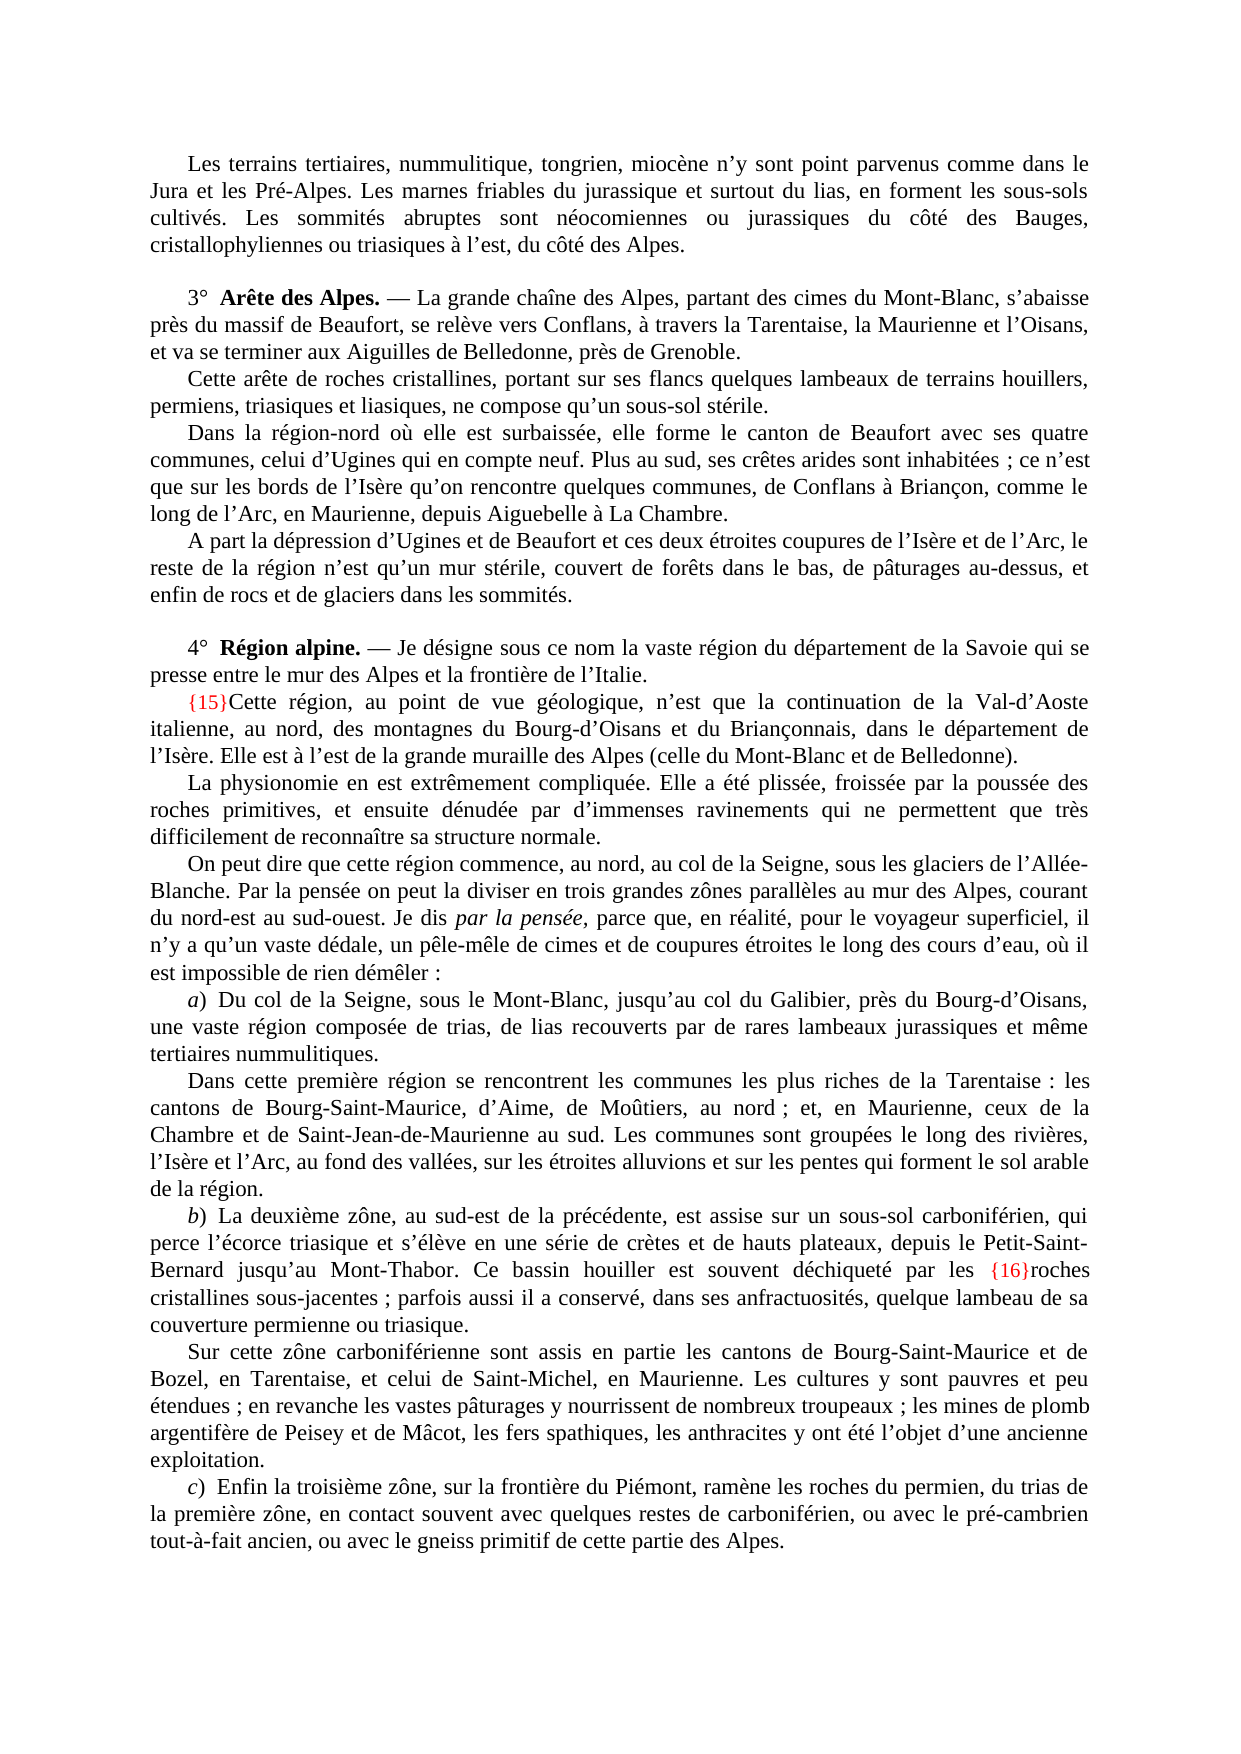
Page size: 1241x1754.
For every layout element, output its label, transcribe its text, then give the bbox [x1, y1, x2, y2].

text La physionomie en est extrêmement compliquée. Elle a été plissée, froissée par la poussée des roches primitives, et ensuite dénudée par d’immenses ravinements qui ne permettent que très difficilement de reconnaître sa structure normale. [150, 769, 1090, 850]
text Dans la région-nord où elle est surbaissée, elle forme le canton de Beaufort avec ses quatre communes, celui d’Ugines qui en compte neuf. Plus au sud, ses crêtes arides sont inhabitées ; ce n’est que sur les bords de l’Isère qu’on rencontre quelques communes, de Conflans à Briançon, comme le long de l’Arc, en Maurienne, depuis Aiguebelle à La Chambre. [150, 419, 1090, 527]
text Cette arête de roches cristallines, portant sur ses flancs quelques lambeaux de terrains houillers, permiens, triasiques et liasiques, ne compose qu’un sous-sol stérile. [150, 364, 1090, 419]
text {15}Cette région, au point de vue géologique, n’est que la continuation de la Val-d’Aoste italienne, au nord, des montagnes du Bourg-d’Oisans et du Briançonnais, dans le département de l’Isère. Elle est à l’est de la grande muraille des Alpes (celle du Mont-Blanc et de Belledonne). [150, 687, 1090, 769]
text Les terrains tertiaires, nummulitique, tongrien, miocène n’y sont point parvenus comme dans le Jura et les Pré-Alpes. Les marnes friables du jurassique et surtout du lias, en forment les sous-sols cultivés. Les sommités abruptes sont néocomiennes ou jurassiques du côté des Bauges, cristallophyliennes ou triasiques à l’est, du côté des Alpes. [150, 150, 1090, 258]
text c) Enfin la troisième zône, sur la frontière du Piémont, ramène les roches du permien, du trias de la première zône, en contact souvent avec quelques restes de carboniférien, ou avec le pré-cambrien tout-à-fait ancien, ou avec le gneiss primitif de cette partie des Alpes. [150, 1473, 1090, 1554]
text b) La deuxième zône, au sud-est de la précédente, est assise sur un sous-sol carboniférien, qui perce l’écorce triasique et s’élève en une série de crètes et de hauts plateaux, depuis le Petit-Saint-Bernard jusqu’au Mont-Thabor. Ce bassin houiller est souvent déchiqueté par les {16}roches cristallines sous-jacentes ; parfois aussi il a conservé, dans ses anfractuosités, quelque lambeau de sa couverture permienne ou triasique. [150, 1202, 1090, 1337]
text On peut dire que cette région commence, au nord, au col de la Seigne, sous les glaciers de l’Allée-Blanche. Par la pensée on peut la diviser en trois grandes zônes parallèles au mur des Alpes, courant du nord-est au sud-ouest. Je dis par la pensée, parce que, en réalité, pour le voyageur superficiel, il n’y a qu’un vaste dédale, un pêle-mêle de cimes et de coupures étroites le long des cours d’eau, où il est impossible de rien démêler : [150, 850, 1090, 985]
text 4° Région alpine. — Je désigne sous ce nom la vaste région du département de la Savoie qui se presse entre le mur des Alpes et la frontière de l’Italie. [150, 633, 1090, 687]
text A part la dépression d’Ugines et de Beaufort et ces deux étroites coupures de l’Isère et de l’Arc, le reste de la région n’est qu’un mur stérile, couvert de forêts dans le bas, de pâturages au-dessus, et enfin de rocs et de glaciers dans les sommités. [150, 527, 1090, 608]
text Sur cette zône carboniférienne sont assis en partie les cantons de Bourg-Saint-Maurice et de Bozel, en Tarentaise, et celui de Saint-Michel, en Maurienne. Les cultures y sont pauvres et peu étendues ; en revanche les vastes pâturages y nourrissent de nombreux troupeaux ; les mines de plomb argentifère de Peisey et de Mâcot, les fers spathiques, les anthracites y ont été l’objet d’une ancienne exploitation. [150, 1337, 1090, 1473]
text Dans cette première région se rencontrent les communes les plus riches de la Tarentaise : les cantons de Bourg-Saint-Maurice, d’Aime, de Moûtiers, au nord ; et, en Maurienne, ceux de la Chambre et de Saint-Jean-de-Maurienne au sud. Les communes sont groupées le long des rivières, l’Isère et l’Arc, au fond des vallées, sur les étroites alluvions et sur les pentes qui forment le sol arable de la région. [150, 1067, 1090, 1202]
text a) Du col de la Seigne, sous le Mont-Blanc, jusqu’au col du Galibier, près du Bourg-d’Oisans, une vaste région composée de trias, de lias recouverts par de rares lambeaux jurassiques et même tertiaires nummulitiques. [150, 985, 1090, 1067]
text 3° Arête des Alpes. — La grande chaîne des Alpes, partant des cimes du Mont-Blanc, s’abaisse près du massif de Beaufort, se relève vers Conflans, à travers la Tarentaise, la Maurienne et l’Oisans, et va se terminer aux Aiguilles de Belledonne, près de Grenoble. [150, 283, 1090, 364]
